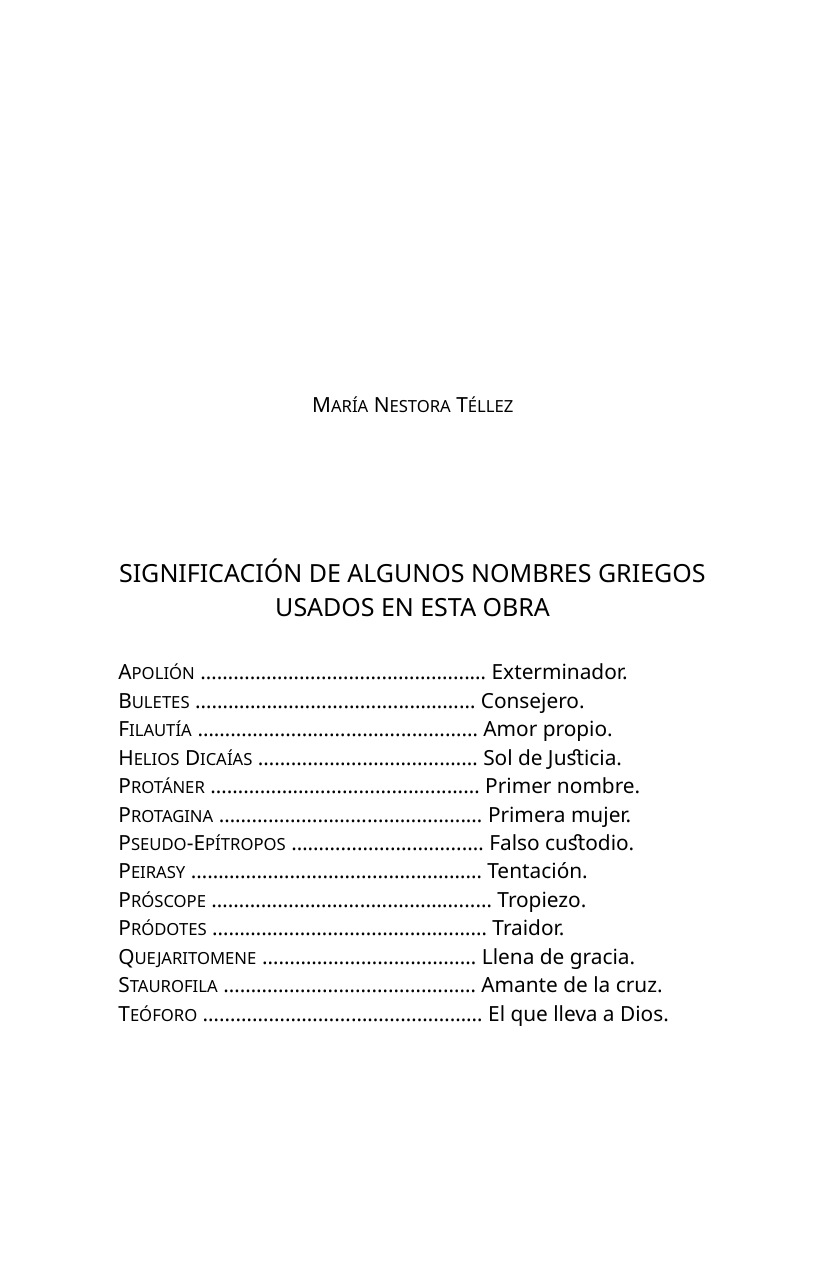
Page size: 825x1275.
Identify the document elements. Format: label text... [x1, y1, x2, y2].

text Quejaritomene …………………………...…… Llena de gracia. [118, 942, 707, 970]
text Protagina ……………………………………...… Primera mujer. [118, 800, 707, 828]
text Peirasy …………………………………..………… Tentación. [118, 857, 707, 885]
text Filautía ………………………………...…...…… Amor propio. [118, 714, 707, 743]
text Buletes ………………………………...………… Consejero. [118, 686, 707, 714]
text Pseudo-Epítropos …………………..……...… Falso cuﬆodio. [118, 828, 707, 857]
text Teóforo …………………………………………… El que lleva a Dios. [118, 999, 707, 1027]
text Protáner …………………………………....…… Primer nombre. [118, 771, 707, 800]
text Apolión …………………………………….…...… Exterminador. [118, 657, 707, 686]
text SIGNIFICACIÓN DE ALGUNOS NOMBRES GRIEGOS USADOS EN ESTA OBRA [118, 555, 707, 623]
text Staurofila ………………………………….…… Amante de la cruz. [118, 970, 707, 999]
text María Neﬆora Téllez [118, 391, 707, 419]
text Pródotes …………………………...………..…… Traidor. [118, 913, 707, 942]
text Próscope …………………………...…………...… Tropiezo. [118, 885, 707, 913]
text Helios Dicaías ……………….…………...…… Sol de Juﬆicia. [118, 743, 707, 771]
